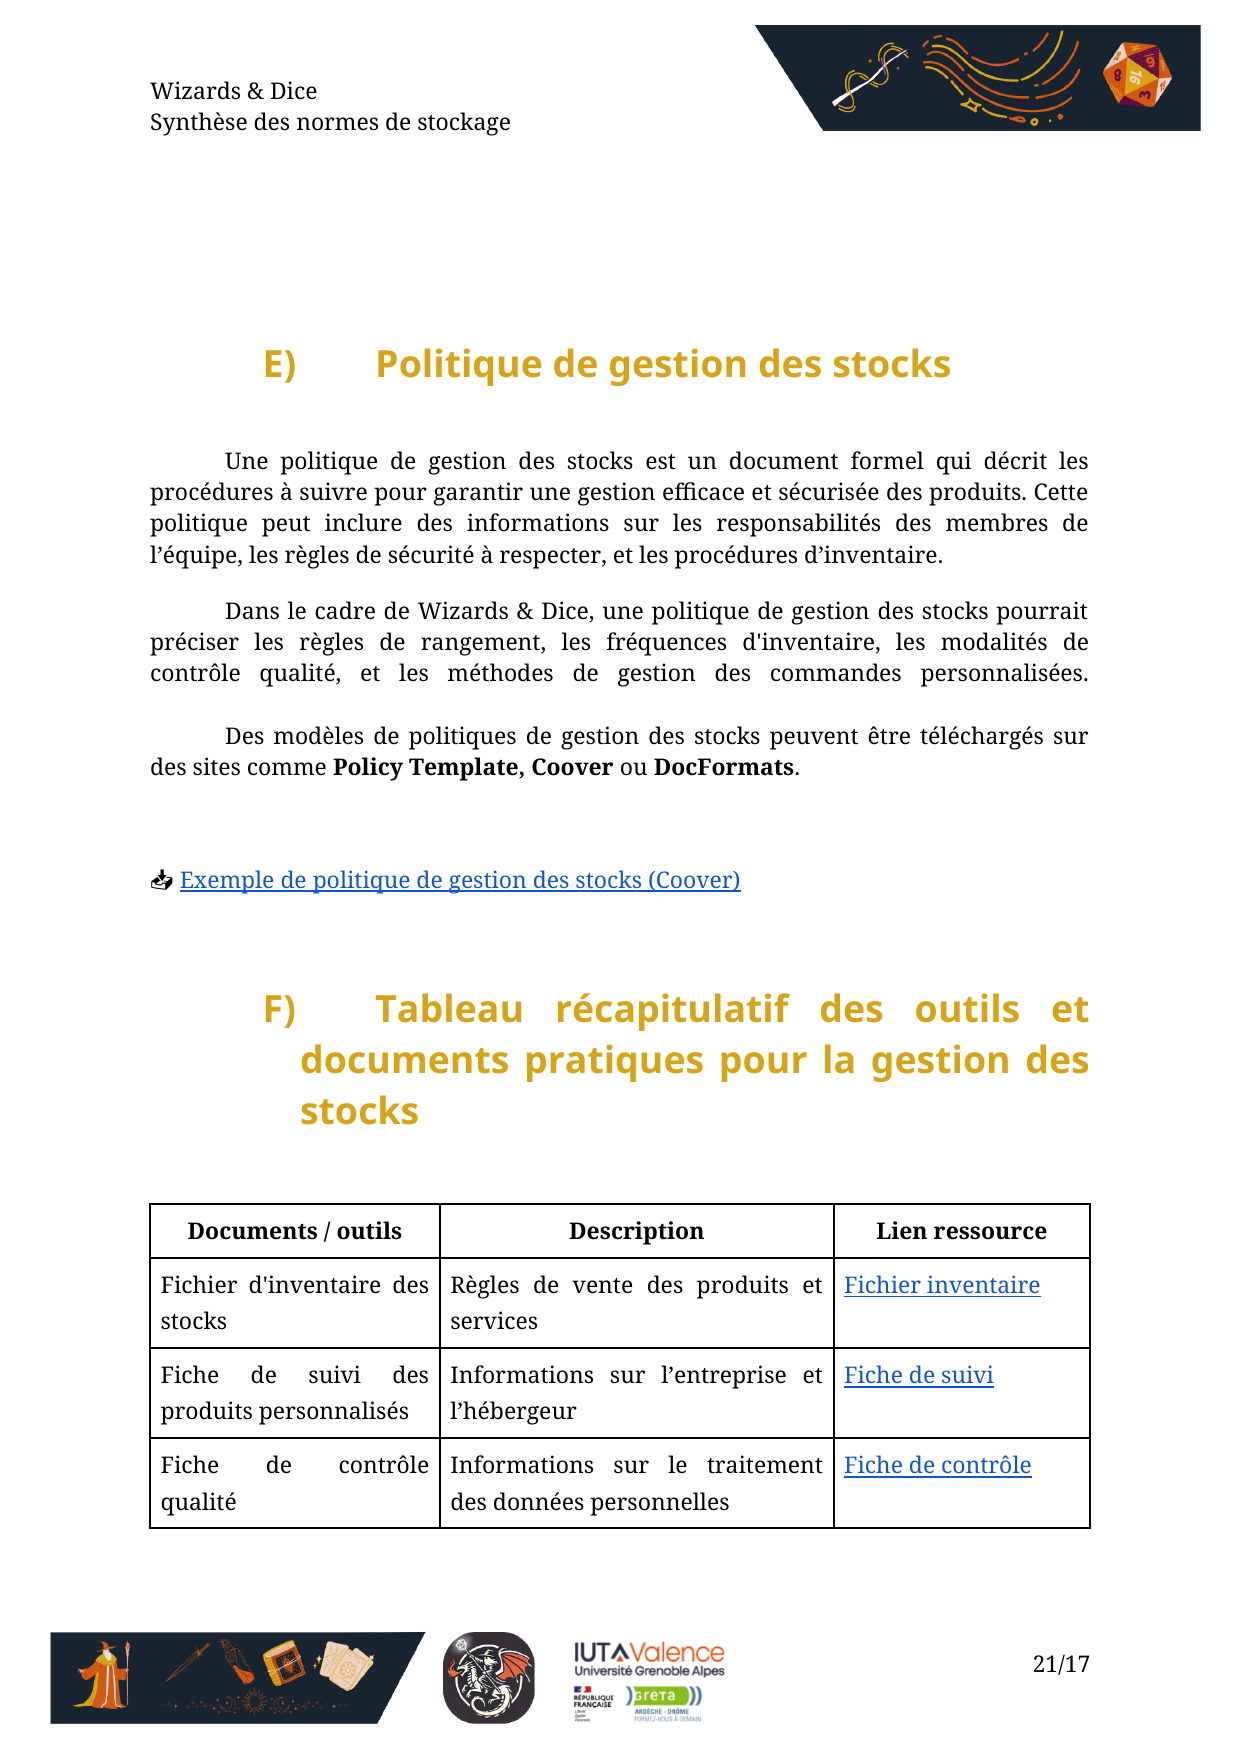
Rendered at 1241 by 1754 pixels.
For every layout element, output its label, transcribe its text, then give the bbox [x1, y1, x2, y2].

table_cell Fiche de suivi [835, 1349, 1089, 1437]
table_cell Règles de vente des produits et services [441, 1259, 833, 1347]
table_cell Fichier inventaire [835, 1259, 1089, 1347]
table_cell Fiche de suivi des produits personnalisés [151, 1349, 439, 1437]
table_cell Fichier d'inventaire des stocks [151, 1259, 439, 1347]
table_header Description [441, 1205, 833, 1257]
subtitle Politique de gestion des stocks [262, 337, 1090, 388]
text Dans le cadre de Wizards & Dice, une politique de gestion des stocks pourrait préciser les règles de rangement, les fréquences d'inventaire, les modalités de contrôle qualité, et les méthodes de gestion des commandes personnalisées. Des modèles de politiques de gestion des stocks peuvent être téléchargés sur des sites comme Policy Template, Coover ou DocFormats. [150, 595, 1090, 782]
picture [748, 25, 1214, 132]
table_header Lien ressource [835, 1205, 1089, 1257]
subtitle Tableau récapitulatif des outils et documents pratiques pour la gestion des stocks [262, 982, 1090, 1135]
table_cell Informations sur l’entreprise et l’hébergeur [441, 1349, 833, 1437]
picture [42, 1628, 749, 1733]
text 📥 Exemple de politique de gestion des stocks (Coover) [150, 863, 1090, 895]
text Une politique de gestion des stocks est un document formel qui décrit les procédures à suivre pour garantir une gestion efficace et sécurisée des produits. Cette politique peut inclure des informations sur les responsabilités des membres de l’équipe, les règles de sécurité à respecter, et les procédures d’inventaire. [150, 413, 1090, 570]
table_cell Fiche de contrôle qualité [151, 1439, 439, 1527]
table_cell Informations sur le traitement des données personnelles [441, 1439, 833, 1527]
table_header Documents / outils [151, 1205, 439, 1257]
table_cell Fiche de contrôle [835, 1439, 1089, 1527]
